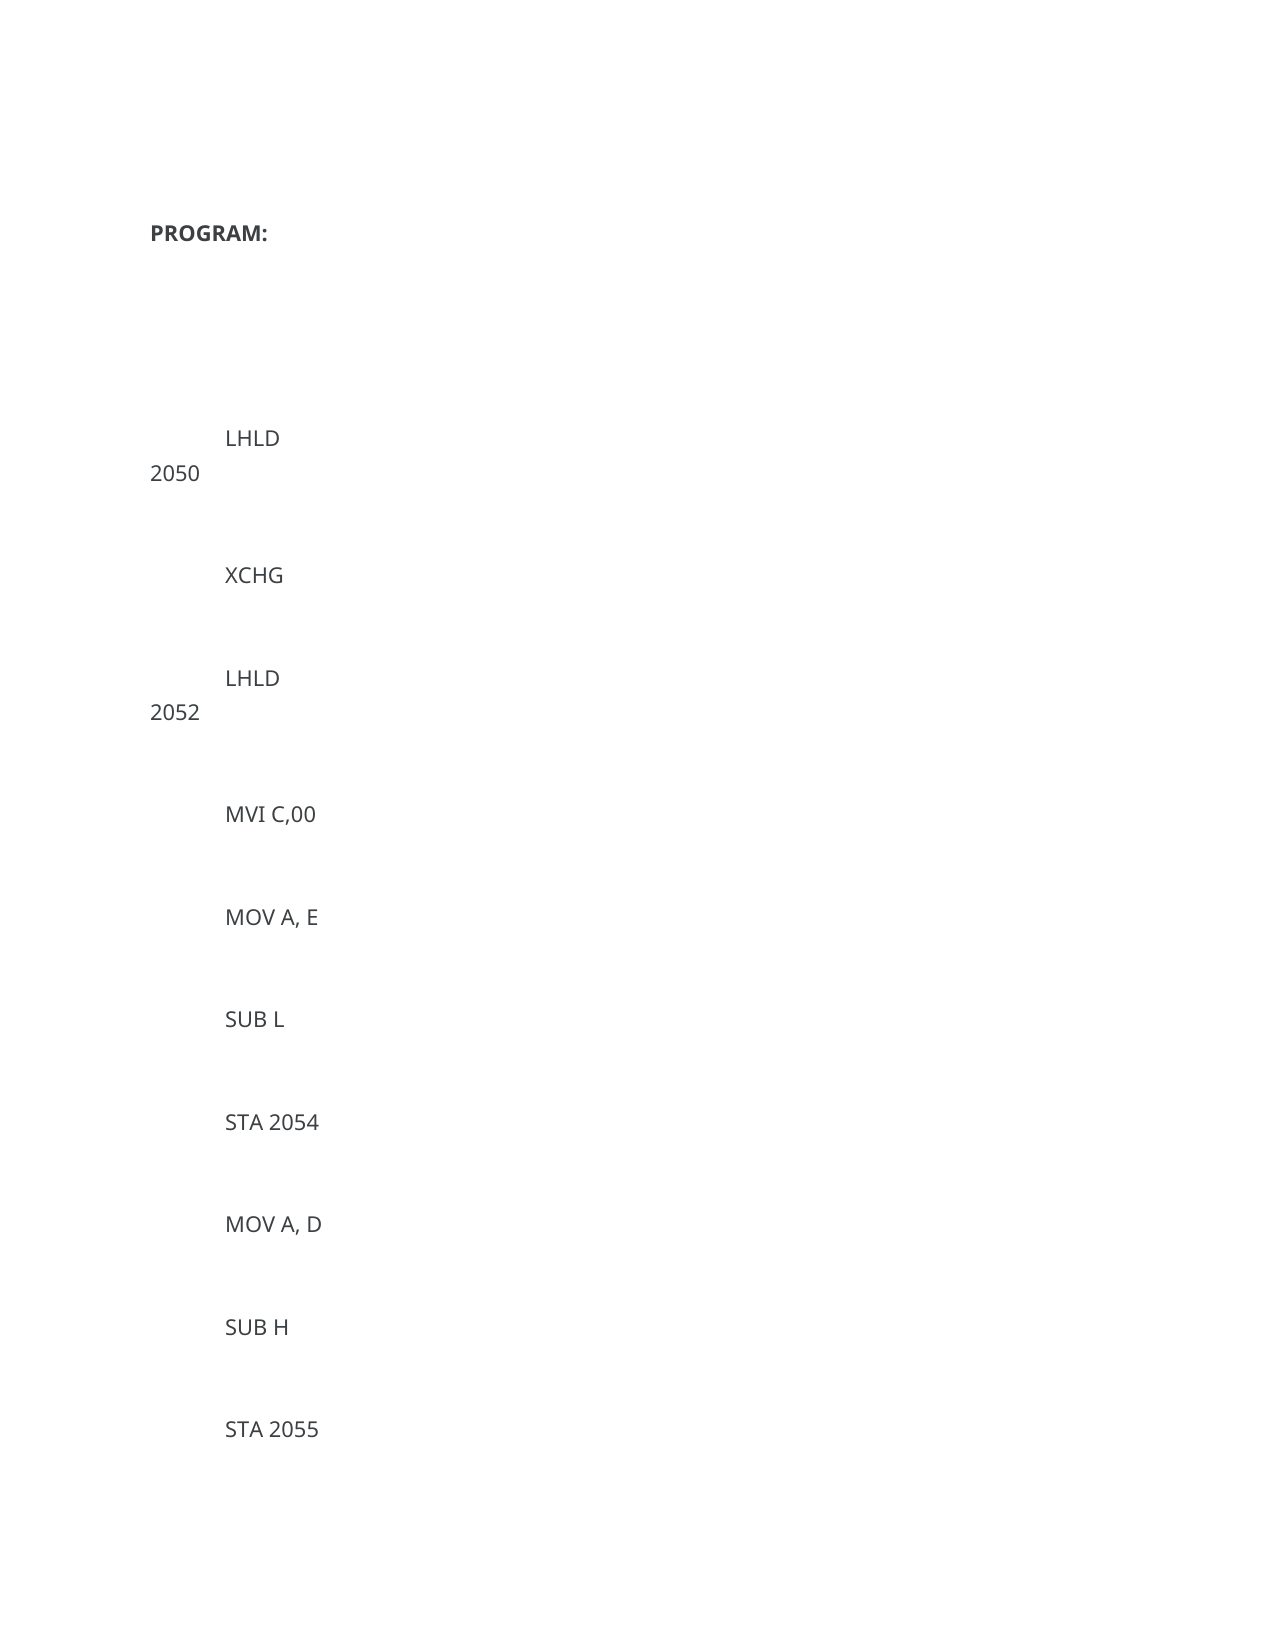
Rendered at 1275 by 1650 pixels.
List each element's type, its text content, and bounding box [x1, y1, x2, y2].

text LHLD [150, 662, 1125, 692]
text SUB H [150, 1312, 1125, 1341]
text SUB L [150, 1004, 1125, 1034]
text XCHG [150, 560, 1125, 590]
text STA 2054 [150, 1107, 1125, 1136]
text 2052 [150, 697, 1125, 726]
text MOV A, E [150, 902, 1125, 931]
text STA 2055 [150, 1414, 1125, 1444]
text LHLD [150, 423, 1125, 453]
text PROGRAM: [150, 218, 1125, 248]
text MOV A, D [150, 1209, 1125, 1239]
text 2050 [150, 457, 1125, 487]
text MVI C,00 [150, 799, 1125, 829]
